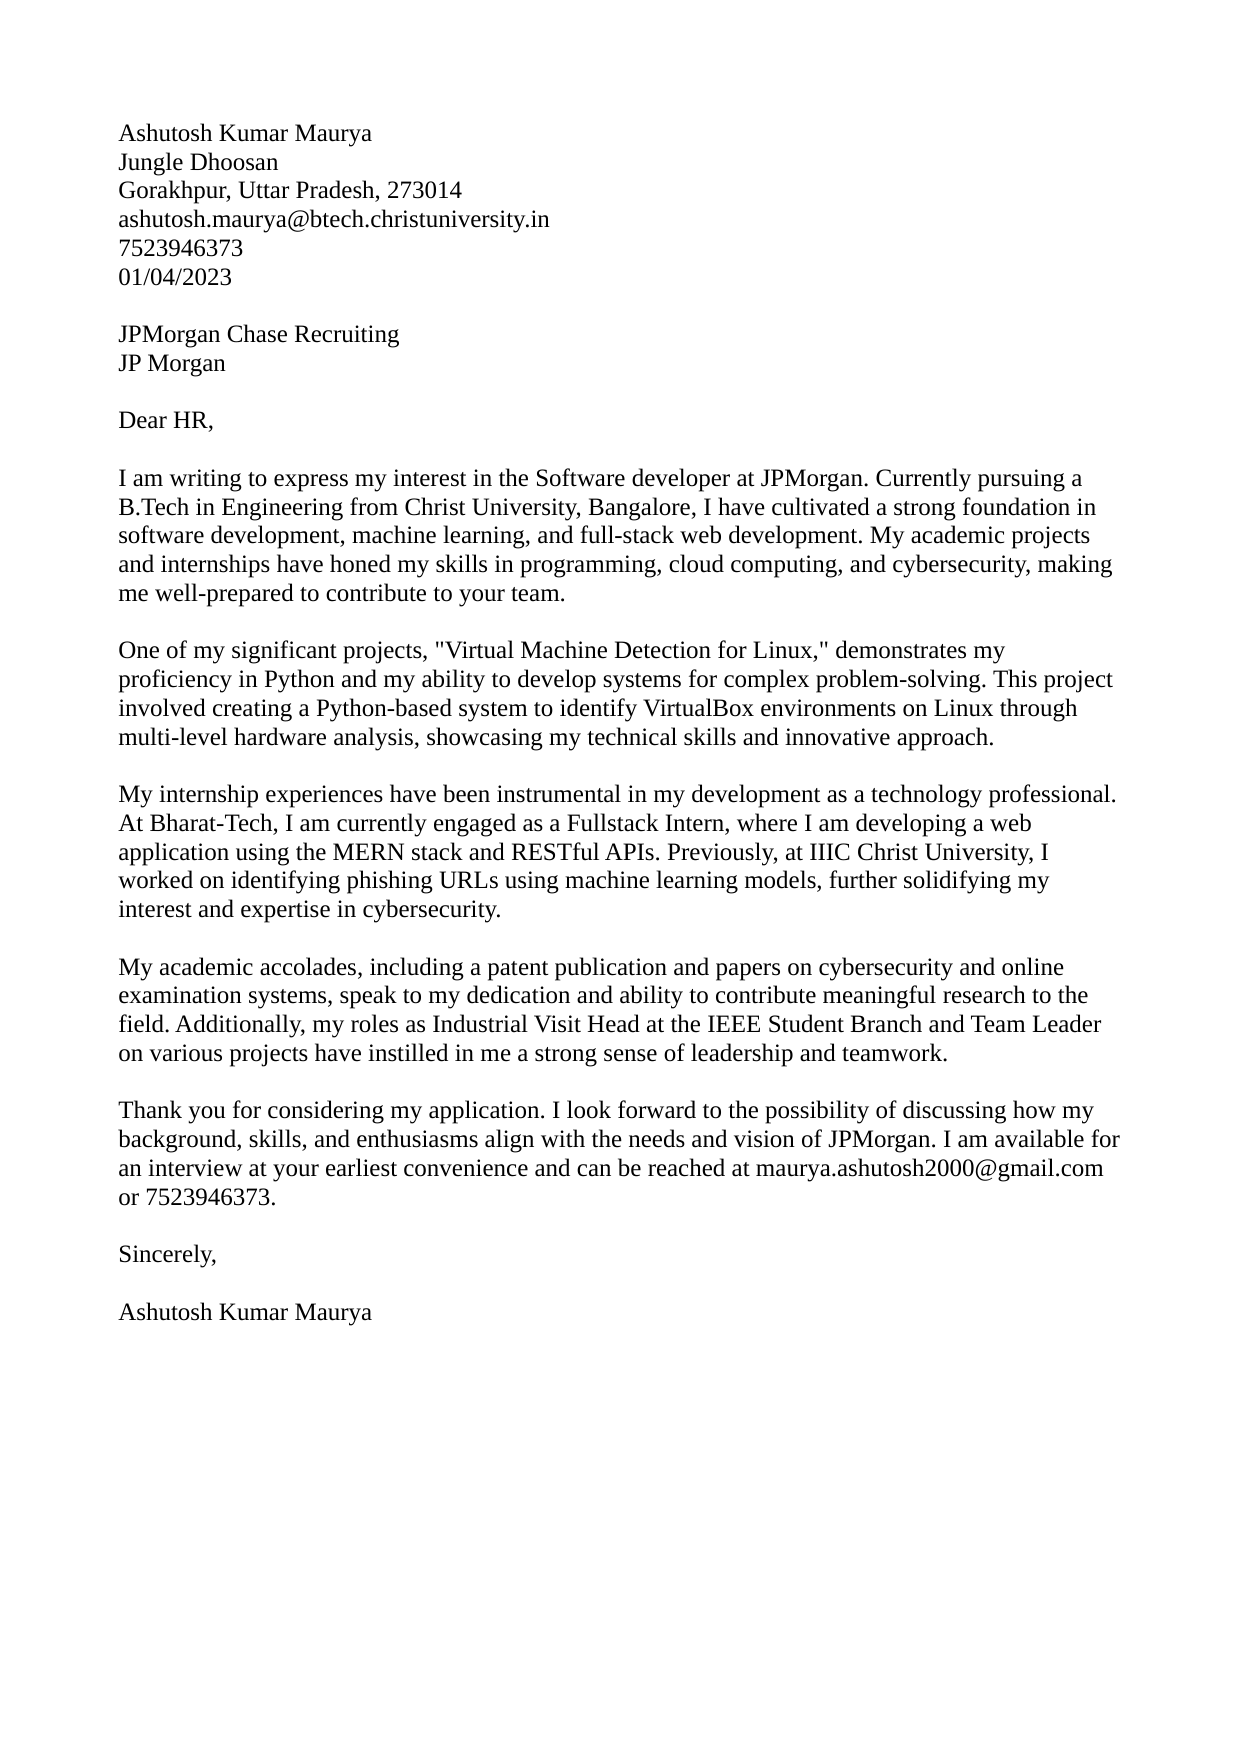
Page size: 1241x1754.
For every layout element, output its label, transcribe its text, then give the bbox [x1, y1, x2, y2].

text I am writing to express my interest in the Software developer at JPMorgan. Currently pursuing a B.Tech in Engineering from Christ University, Bangalore, I have cultivated a strong foundation in software development, machine learning, and full-stack web development. My academic projects and internships have honed my skills in programming, cloud computing, and cybersecurity, making me well-prepared to contribute to your team. [118, 463, 1122, 607]
text ashutosh.maurya@btech.christuniversity.in [118, 204, 1122, 233]
text JP Morgan [118, 348, 1122, 377]
text Ashutosh Kumar Maurya [118, 118, 1122, 147]
text Thank you for considering my application. I look forward to the possibility of discussing how my background, skills, and enthusiasms align with the needs and vision of JPMorgan. I am available for an interview at your earliest convenience and can be reached at maurya.ashutosh2000@gmail.com or 7523946373. [118, 1096, 1122, 1211]
text 7523946373 [118, 233, 1122, 262]
text Ashutosh Kumar Maurya [118, 1297, 1122, 1326]
text Dear HR, [118, 406, 1122, 434]
text My internship experiences have been instrumental in my development as a technology professional. At Bharat-Tech, I am currently engaged as a Fullstack Intern, where I am developing a web application using the MERN stack and RESTful APIs. Previously, at IIIC Christ University, I worked on identifying phishing URLs using machine learning models, further solidifying my interest and expertise in cybersecurity. [118, 779, 1122, 923]
text JPMorgan Chase Recruiting [118, 319, 1122, 348]
text 01/04/2023 [118, 262, 1122, 291]
text My academic accolades, including a patent publication and papers on cybersecurity and online examination systems, speak to my dedication and ability to contribute meaningful research to the field. Additionally, my roles as Industrial Visit Head at the IEEE Student Branch and Team Leader on various projects have instilled in me a strong sense of leadership and teamwork. [118, 952, 1122, 1067]
text Sincerely, [118, 1239, 1122, 1268]
text Jungle Dhoosan [118, 147, 1122, 176]
text Gorakhpur, Uttar Pradesh, 273014 [118, 176, 1122, 204]
text One of my significant projects, "Virtual Machine Detection for Linux," demonstrates my proficiency in Python and my ability to develop systems for complex problem-solving. This project involved creating a Python-based system to identify VirtualBox environments on Linux through multi-level hardware analysis, showcasing my technical skills and innovative approach. [118, 636, 1122, 751]
